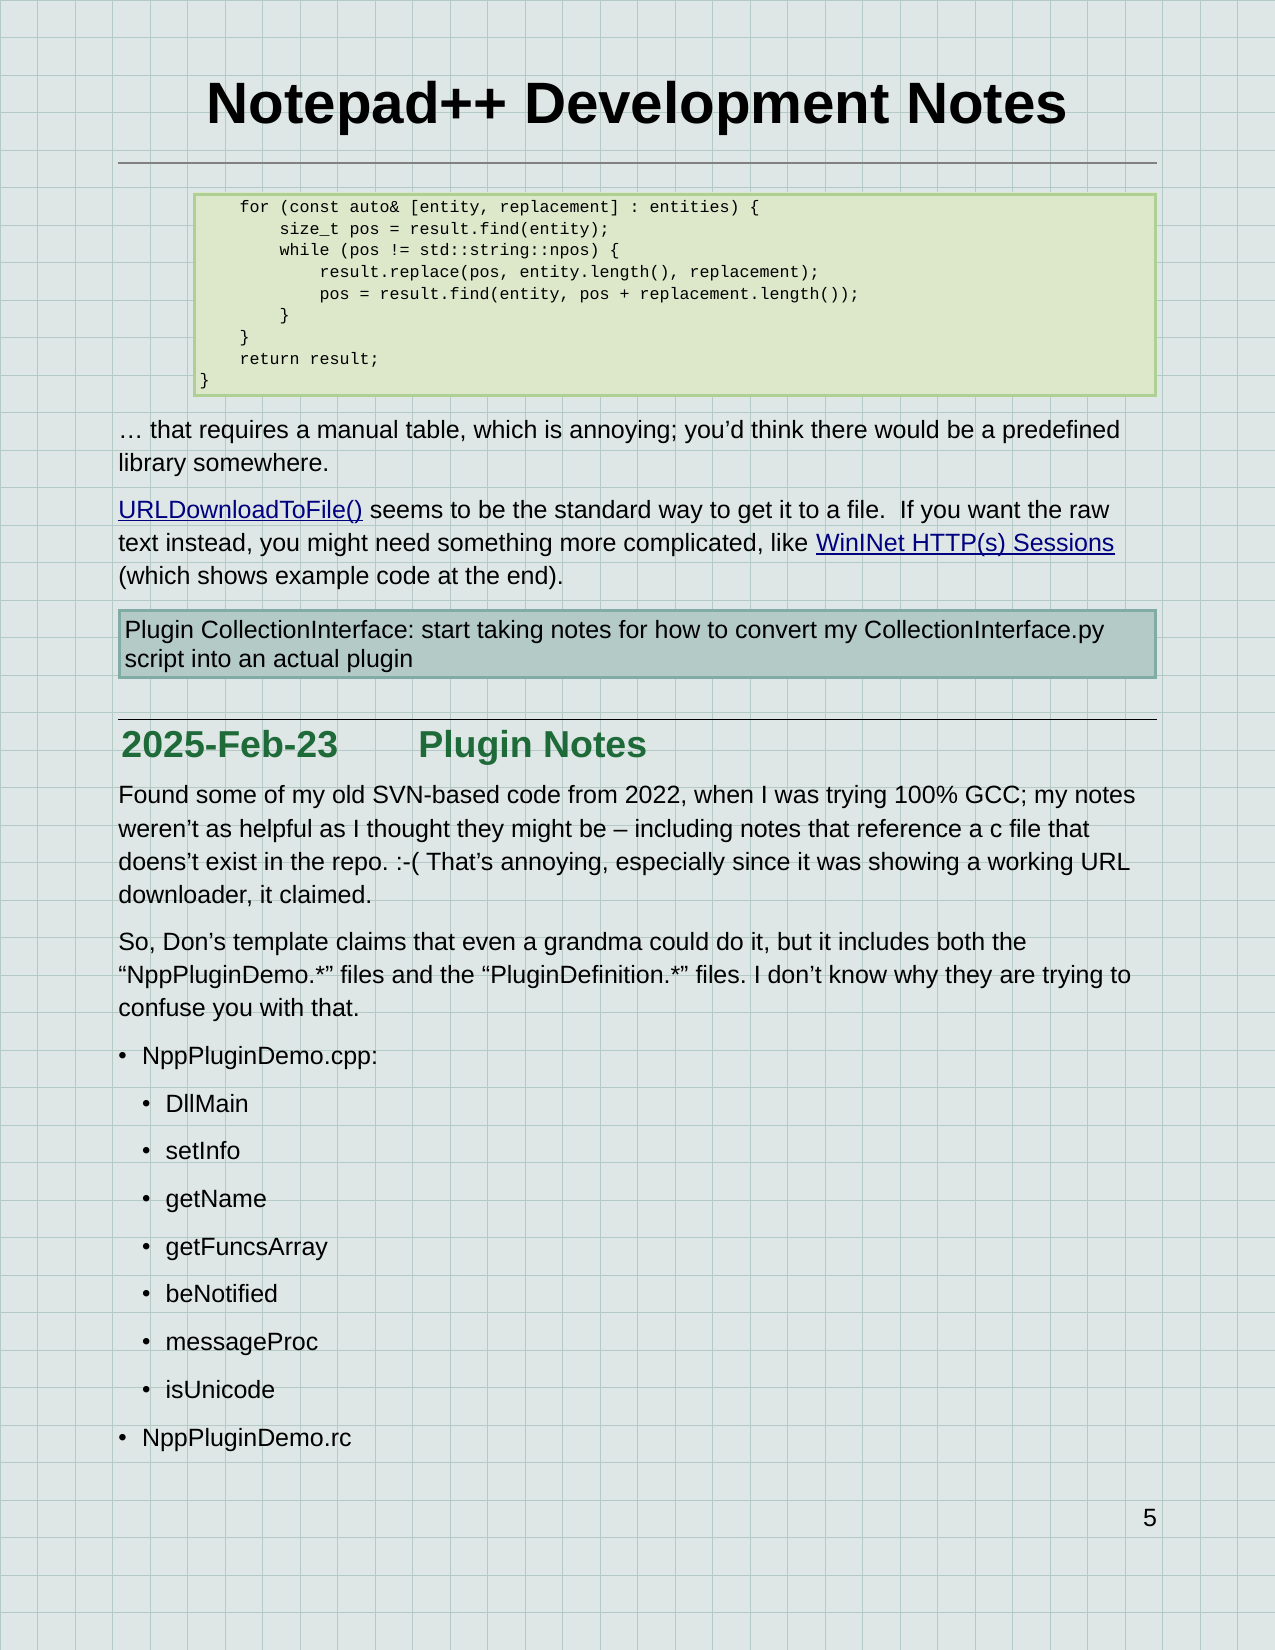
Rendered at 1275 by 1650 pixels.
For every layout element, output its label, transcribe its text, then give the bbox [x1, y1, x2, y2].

list setInfo [142, 1136, 1157, 1165]
list beNotified [142, 1279, 1157, 1308]
list NppPluginDemo.cpp: [118, 1041, 1157, 1070]
text pos = result.find(entity, pos + replacement.length()); [196, 279, 1154, 301]
list isUnicode [142, 1375, 1157, 1404]
text Found some of my old SVN-based code from 2022, when I was trying 100% GCC; my notes weren’t as helpful as I thought they might be – including notes that reference a c file that doens’t exist in the repo. :-( That’s annoying, especially since it was showing a working URL downloader, it claimed. [118, 781, 1157, 908]
text while (pos != std::string::npos) { [196, 236, 1154, 257]
text URLDownloadToFile() seems to be the standard way to get it to a file. If you want the raw text instead, you might need something more complicated, like WinINet HTTP(s) Sessions (which shows example code at the end). [118, 495, 1157, 590]
list NppPluginDemo.rc [118, 1422, 1157, 1451]
list messageProc [142, 1327, 1157, 1356]
list getName [142, 1184, 1157, 1213]
text } [196, 322, 1154, 344]
text … that requires a manual table, which is annoying; you’d think there would be a predefined library somewhere. [118, 415, 1157, 476]
list getFuncsArray [142, 1232, 1157, 1261]
subtitle 2025-Feb-23 Plugin Notes [118, 720, 1157, 768]
text size_t pos = result.find(entity); [196, 214, 1154, 236]
text result.replace(pos, entity.length(), replacement); [196, 257, 1154, 279]
text } [196, 301, 1154, 322]
text Plugin CollectionInterface: start taking notes for how to convert my CollectionInterface.py script into an actual plugin [121, 612, 1154, 676]
text } [196, 366, 1154, 394]
text So, Don’s template claims that even a grandma could do it, but it includes both the “NppPluginDemo.*” files and the “PluginDefinition.*” files. I don’t know why they are trying to confuse you with that. [118, 927, 1157, 1022]
text return result; [196, 344, 1154, 366]
text for (const auto& [entity, replacement] : entities) { [196, 196, 1154, 214]
list DllMain [142, 1088, 1157, 1117]
